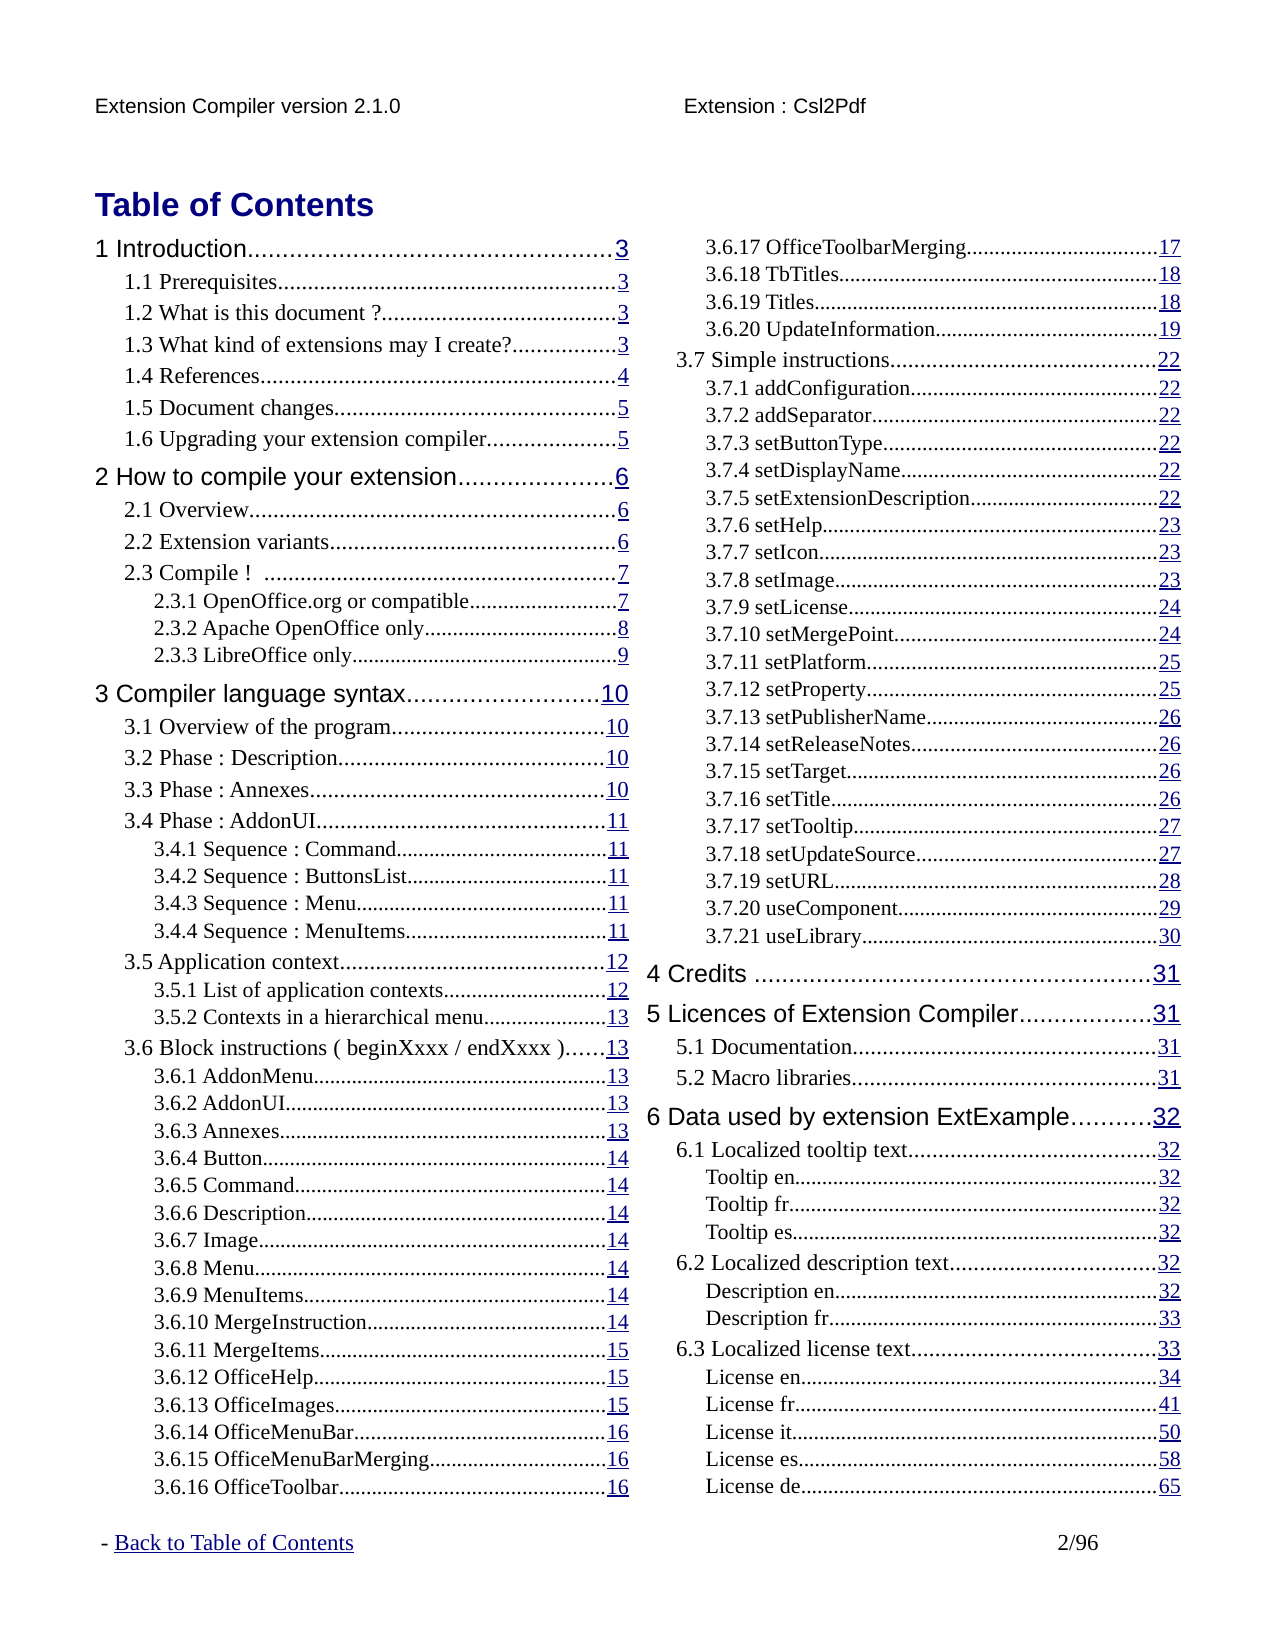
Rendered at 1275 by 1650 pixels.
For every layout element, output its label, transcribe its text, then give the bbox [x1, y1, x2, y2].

text 3.6.2 AddonUI 13 [153, 1091, 629, 1116]
text Description en 32 [705, 1278, 1181, 1303]
text 2.3.3 LibreOffice only 9 [153, 643, 629, 668]
text 3.5.1 List of application contexts 12 [153, 977, 629, 1002]
text 3.7.14 setReleaseNotes 26 [705, 732, 1181, 756]
text 1.3 What kind of extensions may I create? 3 [124, 332, 629, 357]
text 3.7.5 setExtensionDescription 22 [705, 485, 1181, 510]
text 3.6.5 Command 14 [153, 1173, 629, 1198]
text 6.1 Localized tooltip text 32 [676, 1136, 1181, 1162]
text 3.6.9 MenuItems 14 [153, 1283, 629, 1307]
text License es 58 [705, 1447, 1181, 1471]
text 3.7.12 setProperty 25 [705, 677, 1181, 702]
text 1.1 Prerequisites 3 [124, 269, 629, 294]
text 3.6.19 Titles 18 [705, 289, 1181, 314]
text Tooltip en 32 [705, 1165, 1181, 1189]
text 1.4 References 4 [124, 363, 629, 389]
text Description fr 33 [705, 1306, 1181, 1330]
text 1 Introduction 3 [94, 235, 629, 263]
text 2.3 Compile ! 7 [124, 560, 629, 586]
text 3.6.15 OfficeMenuBarMerging 16 [153, 1447, 629, 1472]
text 3.6 Block instructions ( beginXxxx / endXxxx ) 13 [124, 1035, 629, 1061]
text 3.7.1 addConfiguration 22 [705, 376, 1181, 400]
text 3.7.4 setDisplayName 22 [705, 458, 1181, 482]
text 6.2 Localized description text 32 [676, 1250, 1181, 1276]
text 3.4 Phase : AddonUI 11 [124, 808, 629, 833]
text 3.3 Phase : Annexes 10 [124, 777, 629, 802]
text 3.7.13 setPublisherName 26 [705, 704, 1181, 729]
text 3.6.14 OfficeMenuBar 16 [153, 1420, 629, 1444]
text 3.4.2 Sequence : ButtonsList 11 [153, 864, 629, 888]
text 3.7.18 setUpdateSource 27 [705, 842, 1181, 866]
text Tooltip fr 32 [705, 1192, 1181, 1217]
text 2.3.1 OpenOffice.org or compatible 7 [153, 589, 629, 613]
text 3.7.11 setPlatform 25 [705, 650, 1181, 674]
text 1.6 Upgrading your extension compiler 5 [124, 426, 629, 452]
text License it 50 [705, 1419, 1181, 1444]
text 3.7.3 setButtonType 22 [705, 431, 1181, 455]
text 3.7.17 setTooltip 27 [705, 814, 1181, 839]
text 3.6.1 AddonMenu 13 [153, 1064, 629, 1088]
text 3.1 Overview of the program 10 [124, 714, 629, 739]
text 3.5 Application context 12 [124, 949, 629, 974]
text 3.7.6 setHelp 23 [705, 513, 1181, 537]
subtitle Table of Contents [94, 186, 1181, 223]
text 1.5 Document changes 5 [124, 394, 629, 420]
text 5.1 Documentation 31 [676, 1034, 1181, 1059]
text 3.6.7 Image 14 [153, 1228, 629, 1253]
text 6.3 Localized license text 33 [676, 1336, 1181, 1362]
text 3.7.16 setTitle 26 [705, 787, 1181, 811]
text 3.6.17 OfficeToolbarMerging 17 [705, 235, 1181, 259]
text License fr 41 [705, 1392, 1181, 1417]
text 5.2 Macro libraries 31 [676, 1065, 1181, 1091]
text 3.6.3 Annexes 13 [153, 1118, 629, 1143]
text 3.7.7 setIcon 23 [705, 540, 1181, 565]
text 3.6.4 Button 14 [153, 1146, 629, 1170]
text 3.7.10 setMergePoint 24 [705, 622, 1181, 647]
text 3.7.21 useLibrary 30 [705, 924, 1181, 948]
text Tooltip es 32 [705, 1220, 1181, 1244]
text 2 How to compile your extension 6 [94, 463, 629, 491]
text 3 Compiler language syntax 10 [94, 680, 629, 708]
text 3.6.20 UpdateInformation 19 [705, 317, 1181, 341]
text 3.4.4 Sequence : MenuItems 11 [153, 919, 629, 943]
text 3.6.10 MergeInstruction 14 [153, 1310, 629, 1335]
text 2.1 Overview 6 [124, 497, 629, 523]
text 2.2 Extension variants 6 [124, 529, 629, 554]
text 3.6.13 OfficeImages 15 [153, 1392, 629, 1417]
text 3.7.2 addSeparator 22 [705, 403, 1181, 428]
text 3.4.1 Sequence : Command 11 [153, 836, 629, 861]
text 3.6.12 OfficeHelp 15 [153, 1365, 629, 1389]
text 3.6.8 Menu 14 [153, 1256, 629, 1280]
text 2.3.2 Apache OpenOffice only 8 [153, 616, 629, 641]
text 3.6.11 MergeItems 15 [153, 1338, 629, 1362]
text 3.5.2 Contexts in a hierarchical menu 13 [153, 1005, 629, 1029]
text 5 Licences of Extension Compiler 31 [646, 1000, 1181, 1028]
text 3.7.20 useComponent 29 [705, 896, 1181, 921]
text 3.2 Phase : Description 10 [124, 745, 629, 771]
text 3.7.19 setURL 28 [705, 869, 1181, 893]
text 4 Credits 31 [646, 960, 1181, 988]
text 6 Data used by extension ExtExample 32 [646, 1102, 1181, 1131]
text 3.7 Simple instructions 22 [676, 347, 1181, 373]
text 3.6.6 Description 14 [153, 1201, 629, 1225]
text 3.4.3 Sequence : Menu 11 [153, 891, 629, 916]
text 3.6.18 TbTitles 18 [705, 262, 1181, 287]
text 3.6.16 OfficeToolbar 16 [153, 1475, 629, 1499]
text 3.7.15 setTarget 26 [705, 759, 1181, 784]
text License de 65 [705, 1474, 1181, 1499]
text 1.2 What is this document ? 3 [124, 300, 629, 326]
text License en 34 [705, 1365, 1181, 1389]
text 3.7.9 setLicense 24 [705, 595, 1181, 619]
text 3.7.8 setImage 23 [705, 568, 1181, 592]
